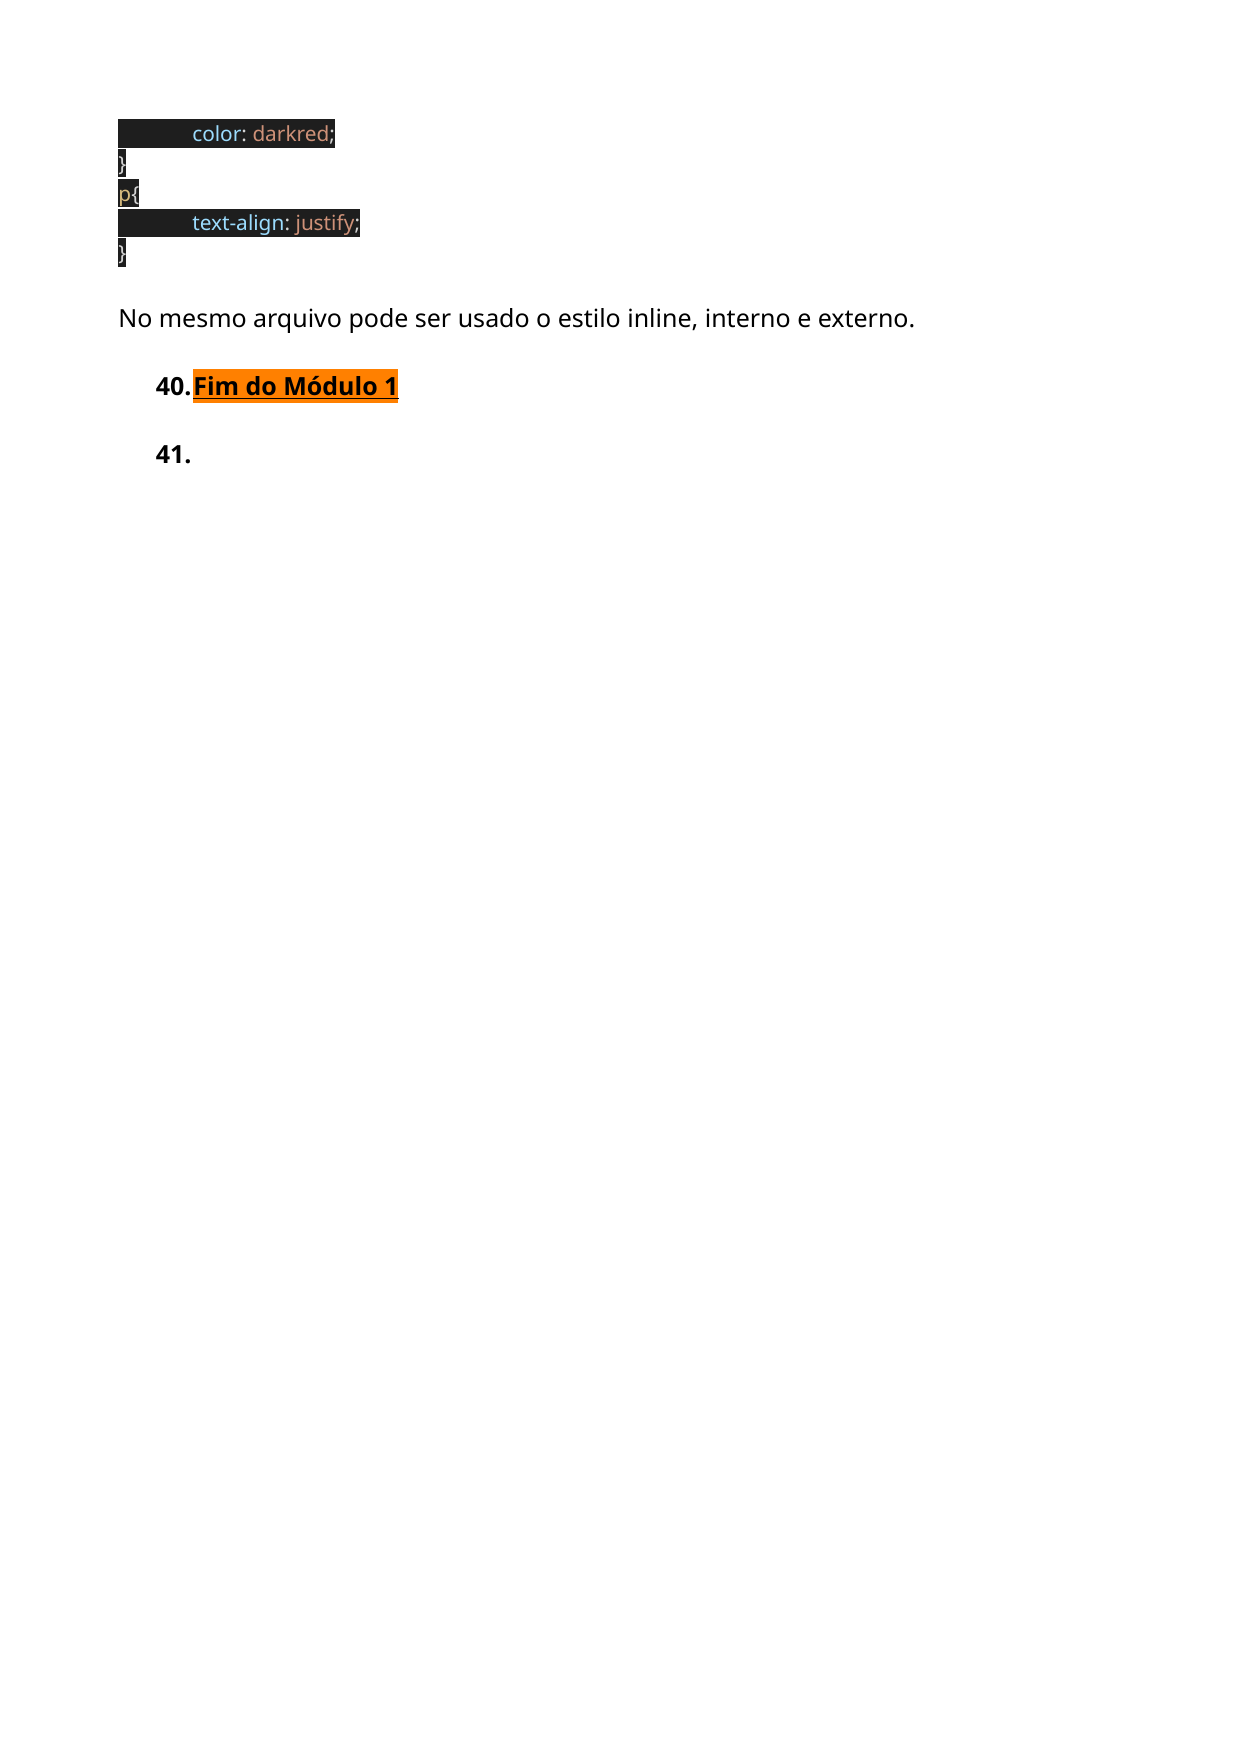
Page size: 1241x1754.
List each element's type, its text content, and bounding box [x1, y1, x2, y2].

text } [118, 148, 1122, 177]
list Fim do Módulo 1 [156, 369, 1122, 403]
text No mesmo arquivo pode ser usado o estilo inline, interno e externo. [118, 301, 1122, 335]
text p{ [118, 177, 1122, 207]
text } [118, 237, 1122, 267]
text color: darkred; [118, 118, 1122, 148]
text text-align: justify; [118, 207, 1122, 237]
